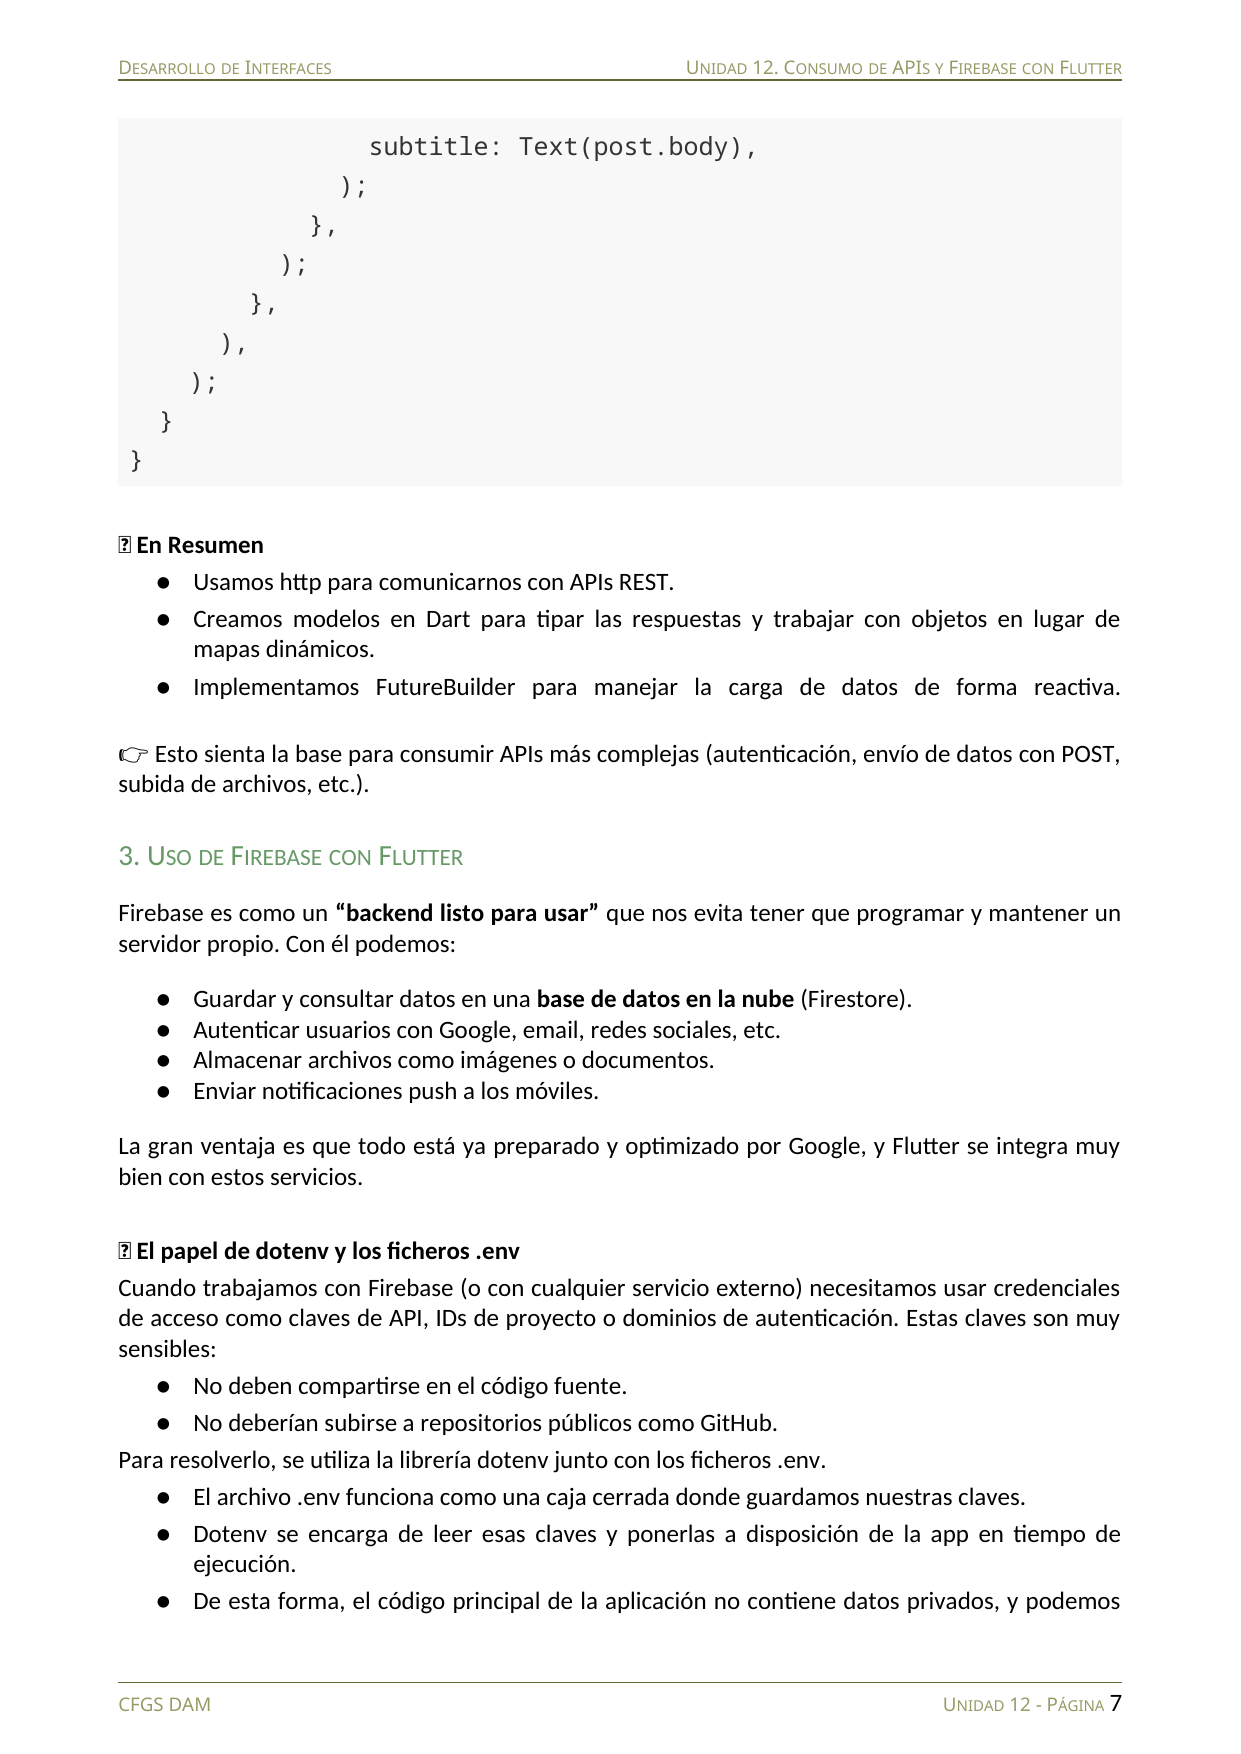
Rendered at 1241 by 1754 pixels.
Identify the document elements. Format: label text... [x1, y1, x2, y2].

list Usamos http para comunicarnos con APIs REST. [156, 566, 1122, 597]
list Implementamos FutureBuilder para manejar la carga de datos de forma reactiva. [156, 671, 1122, 732]
list Creamos modelos en Dart para tipar las respuestas y trabajar con objetos en lugar de mapas dinámicos. [156, 603, 1122, 664]
text Cuando trabajamos con Firebase (o con cualquier servicio externo) necesitamos usar credenciales de acceso como claves de API, IDs de proyecto o dominios de autenticación. Estas claves son muy sensibles: [118, 1272, 1122, 1363]
text Para resolverlo, se utiliza la librería dotenv junto con los ficheros .env. [118, 1444, 1122, 1474]
text 🔹 El papel de dotenv y los ficheros .env [118, 1235, 1122, 1265]
list Enviar notificaciones push a los móviles. [156, 1075, 1122, 1105]
text La gran ventaja es que todo está ya preparado y optimizado por Google, y Flutter se integra muy bien con estos servicios. [118, 1130, 1122, 1191]
list Dotenv se encarga de leer esas claves y ponerlas a disposición de la app en tiempo de ejecución. [156, 1518, 1122, 1579]
text Firebase es como un “backend listo para usar” que nos evita tener que programar y mantener un servidor propio. Con él podemos: [118, 897, 1122, 958]
subtitle 3. Uso de Firebase con Flutter [118, 837, 1122, 872]
list El archivo .env funciona como una caja cerrada donde guardamos nuestras claves. [156, 1481, 1122, 1511]
list No deben compartirse en el código fuente. [156, 1370, 1122, 1400]
list Almacenar archivos como imágenes o documentos. [156, 1044, 1122, 1075]
table_header subtitle: Text(post.body), ); }, ); }, ), ); } } [118, 118, 1122, 486]
text 📌 En Resumen [118, 529, 1122, 560]
text 👉 Esto sienta la base para consumir APIs más complejas (autenticación, envío de datos con POST, subida de archivos, etc.). [118, 738, 1122, 799]
list Guardar y consultar datos en una base de datos en la nube (Firestore). [156, 983, 1122, 1014]
list No deberían subirse a repositorios públicos como GitHub. [156, 1407, 1122, 1437]
list Autenticar usuarios con Google, email, redes sociales, etc. [156, 1014, 1122, 1044]
list De esta forma, el código principal de la aplicación no contiene datos privados, y podemos [156, 1585, 1122, 1616]
